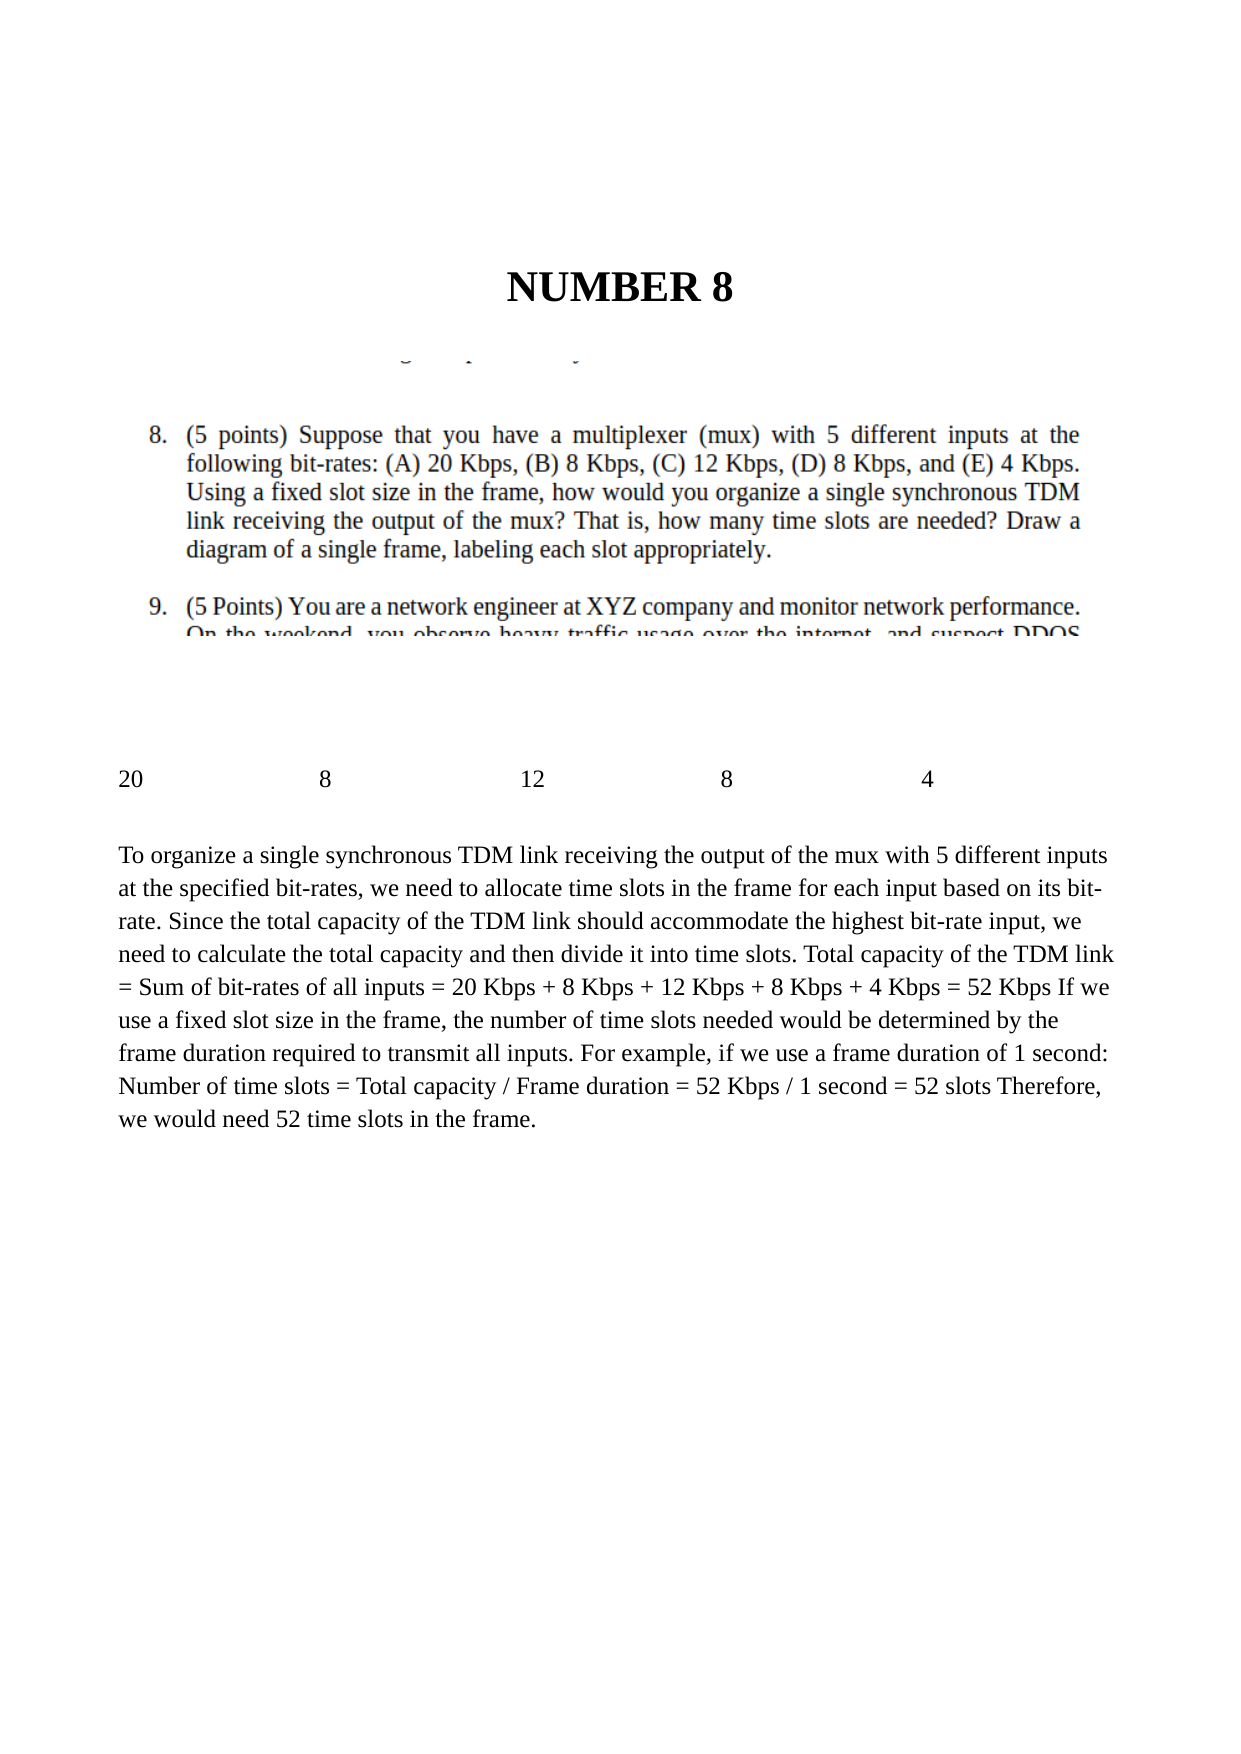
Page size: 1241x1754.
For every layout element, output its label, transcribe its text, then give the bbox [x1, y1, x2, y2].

table_header 8 [319, 764, 520, 793]
text NUMBER 8 [118, 261, 1122, 311]
table_header 8 [720, 764, 921, 793]
table_header 20 [118, 764, 319, 793]
text To organize a single synchronous TDM link receiving the output of the mux with 5 different inputs at the specified bit-rates, we need to allocate time slots in the frame for each input based on its bit-rate. Since the total capacity of the TDM link should accommodate the highest bit-rate input, we need to calculate the total capacity and then divide it into time slots. Total capacity of the TDM link = Sum of bit-rates of all inputs = 20 Kbps + 8 Kbps + 12 Kbps + 8 Kbps + 4 Kbps = 52 Kbps If we use a fixed slot size in the frame, the number of time slots needed would be determined by the frame duration required to transmit all inputs. For example, if we use a frame duration of 1 second: Number of time slots = Total capacity / Frame duration = 52 Kbps / 1 second = 52 slots Therefore, we would need 52 time slots in the frame. [118, 840, 1122, 1133]
picture [118, 361, 1123, 636]
table_header 12 [520, 764, 720, 793]
table_header 4 [921, 764, 1122, 793]
